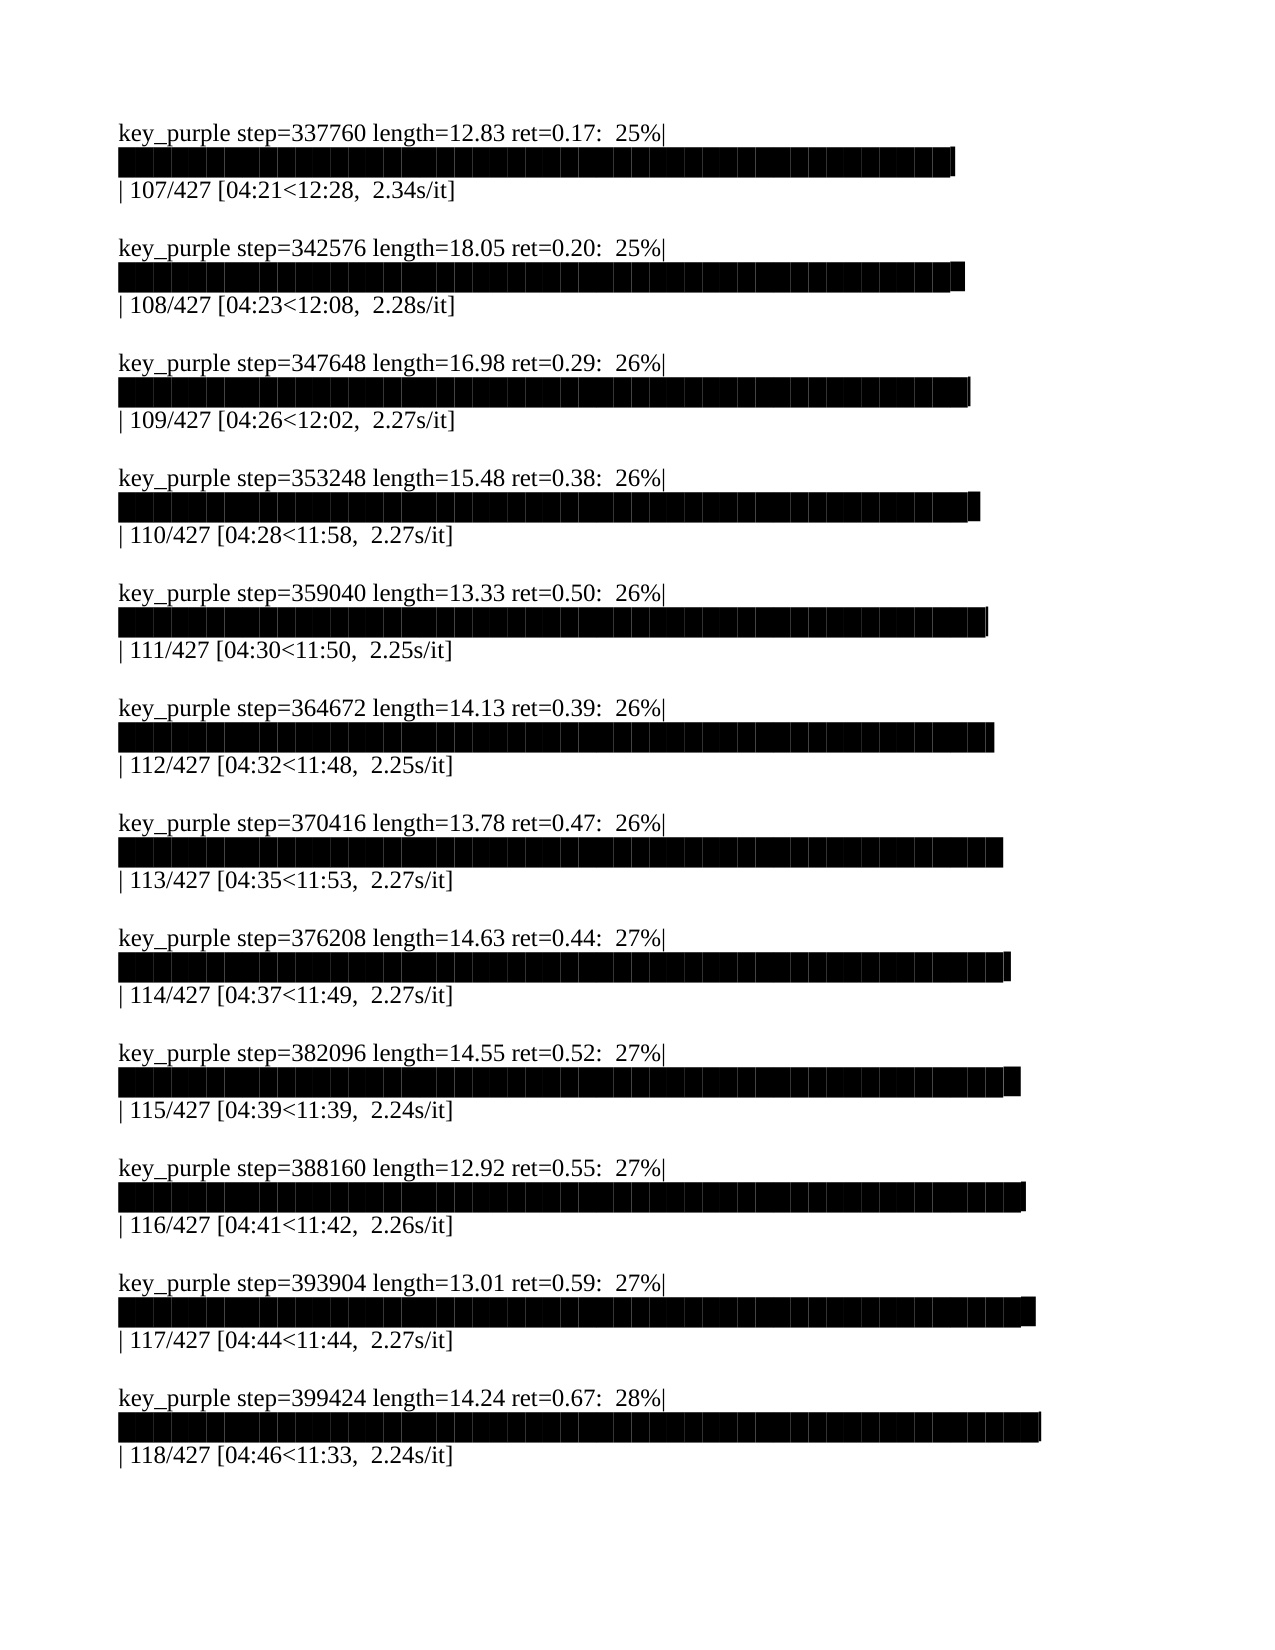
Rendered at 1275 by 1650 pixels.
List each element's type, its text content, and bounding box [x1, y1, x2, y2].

text key_purple step=370416 length=13.78 ret=0.47: 26%|██████████████████████████████████████████████████ | 113/427 [04:35<11:53, 2.27s/it] [118, 808, 1157, 894]
text key_purple step=399424 length=14.24 ret=0.67: 28%|████████████████████████████████████████████████████▏ | 118/427 [04:46<11:33, 2.24s/it] [118, 1383, 1157, 1469]
text key_purple step=393904 length=13.01 ret=0.59: 27%|███████████████████████████████████████████████████▊ | 117/427 [04:44<11:44, 2.27s/it] [118, 1268, 1157, 1354]
text key_purple step=337760 length=12.83 ret=0.17: 25%|███████████████████████████████████████████████▎ | 107/427 [04:21<12:28, 2.34s/it] [118, 118, 1157, 204]
text key_purple step=347648 length=16.98 ret=0.29: 26%|████████████████████████████████████████████████▏ | 109/427 [04:26<12:02, 2.27s/it] [118, 348, 1157, 434]
text key_purple step=376208 length=14.63 ret=0.44: 27%|██████████████████████████████████████████████████▍ | 114/427 [04:37<11:49, 2.27s/it] [118, 923, 1157, 1009]
text key_purple step=382096 length=14.55 ret=0.52: 27%|██████████████████████████████████████████████████▉ | 115/427 [04:39<11:39, 2.24s/it] [118, 1038, 1157, 1124]
text key_purple step=342576 length=18.05 ret=0.20: 25%|███████████████████████████████████████████████▊ | 108/427 [04:23<12:08, 2.28s/it] [118, 233, 1157, 319]
text key_purple step=388160 length=12.92 ret=0.55: 27%|███████████████████████████████████████████████████▎ | 116/427 [04:41<11:42, 2.26s/it] [118, 1153, 1157, 1239]
text key_purple step=353248 length=15.48 ret=0.38: 26%|████████████████████████████████████████████████▋ | 110/427 [04:28<11:58, 2.27s/it] [118, 463, 1157, 549]
text key_purple step=364672 length=14.13 ret=0.39: 26%|█████████████████████████████████████████████████▌ | 112/427 [04:32<11:48, 2.25s/it] [118, 693, 1157, 779]
text key_purple step=359040 length=13.33 ret=0.50: 26%|█████████████████████████████████████████████████▏ | 111/427 [04:30<11:50, 2.25s/it] [118, 578, 1157, 664]
